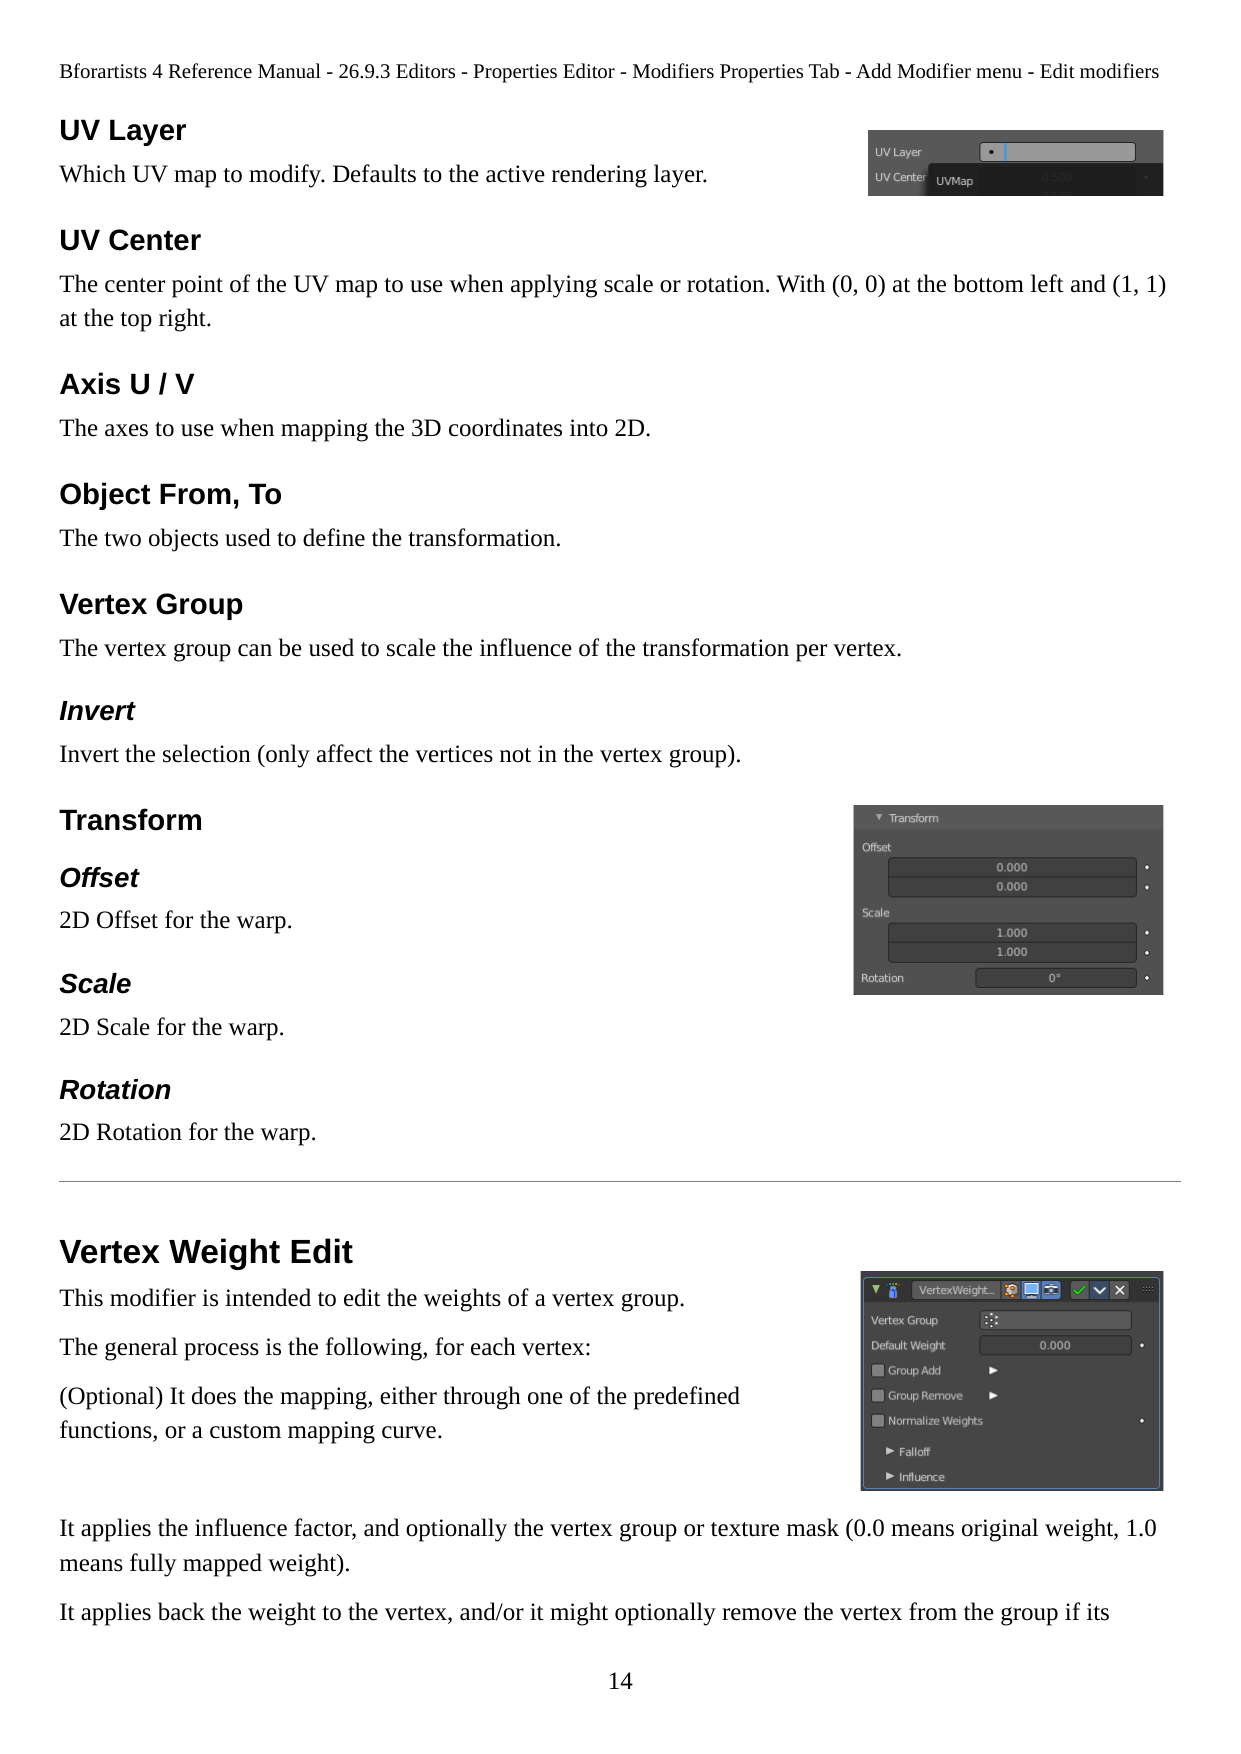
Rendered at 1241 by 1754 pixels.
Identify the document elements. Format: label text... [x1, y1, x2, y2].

text 2D Offset for the warp. [59, 906, 853, 934]
subtitle Invert [59, 694, 1181, 726]
picture [853, 805, 1164, 995]
subtitle Scale [59, 967, 1181, 999]
text Which UV map to modify. Defaults to the active rendering layer. [59, 159, 868, 188]
text This modifier is intended to edit the weights of a vertex group. [59, 1283, 860, 1311]
text Invert the selection (only affect the vertices not in the vertex group). [59, 739, 1181, 768]
subtitle Axis U / V [59, 367, 1181, 401]
subtitle Object From, To [59, 477, 1181, 511]
text The axes to use when mapping the 3D coordinates into 2D. [59, 413, 1181, 442]
text 2D Rotation for the warp. [59, 1117, 1181, 1146]
subtitle [1164, 861, 1181, 893]
subtitle UV Layer [59, 113, 1181, 146]
text The two objects used to define the transformation. [59, 523, 1181, 552]
text 2D Scale for the warp. [59, 1012, 1181, 1040]
subtitle Vertex Group [59, 587, 1181, 620]
subtitle UV Center [59, 222, 1181, 256]
text The center point of the UV map to use when applying scale or rotation. With (0, 0) at the bottom left and (1, 1) at the top right. [59, 269, 1181, 332]
text [1164, 906, 1181, 934]
picture [868, 130, 1164, 196]
text It applies back the weight to the vertex, and/or it might optionally remove the vertex from the group if its [59, 1597, 1181, 1626]
picture [860, 1271, 1164, 1491]
text The vertex group can be used to scale the influence of the transformation per vertex. [59, 633, 1181, 662]
subtitle Transform [59, 802, 1181, 836]
text (Optional) It does the mapping, either through one of the predefined functions, or a custom mapping curve. [59, 1381, 860, 1444]
subtitle Offset [59, 861, 853, 893]
subtitle Vertex Weight Edit [59, 1232, 1181, 1270]
subtitle Rotation [59, 1073, 1181, 1105]
text The general process is the following, for each vertex: [59, 1332, 860, 1361]
text It applies the influence factor, and optionally the vertex group or texture mask (0.0 means original weight, 1.0 means fully mapped weight). [59, 1513, 1181, 1577]
